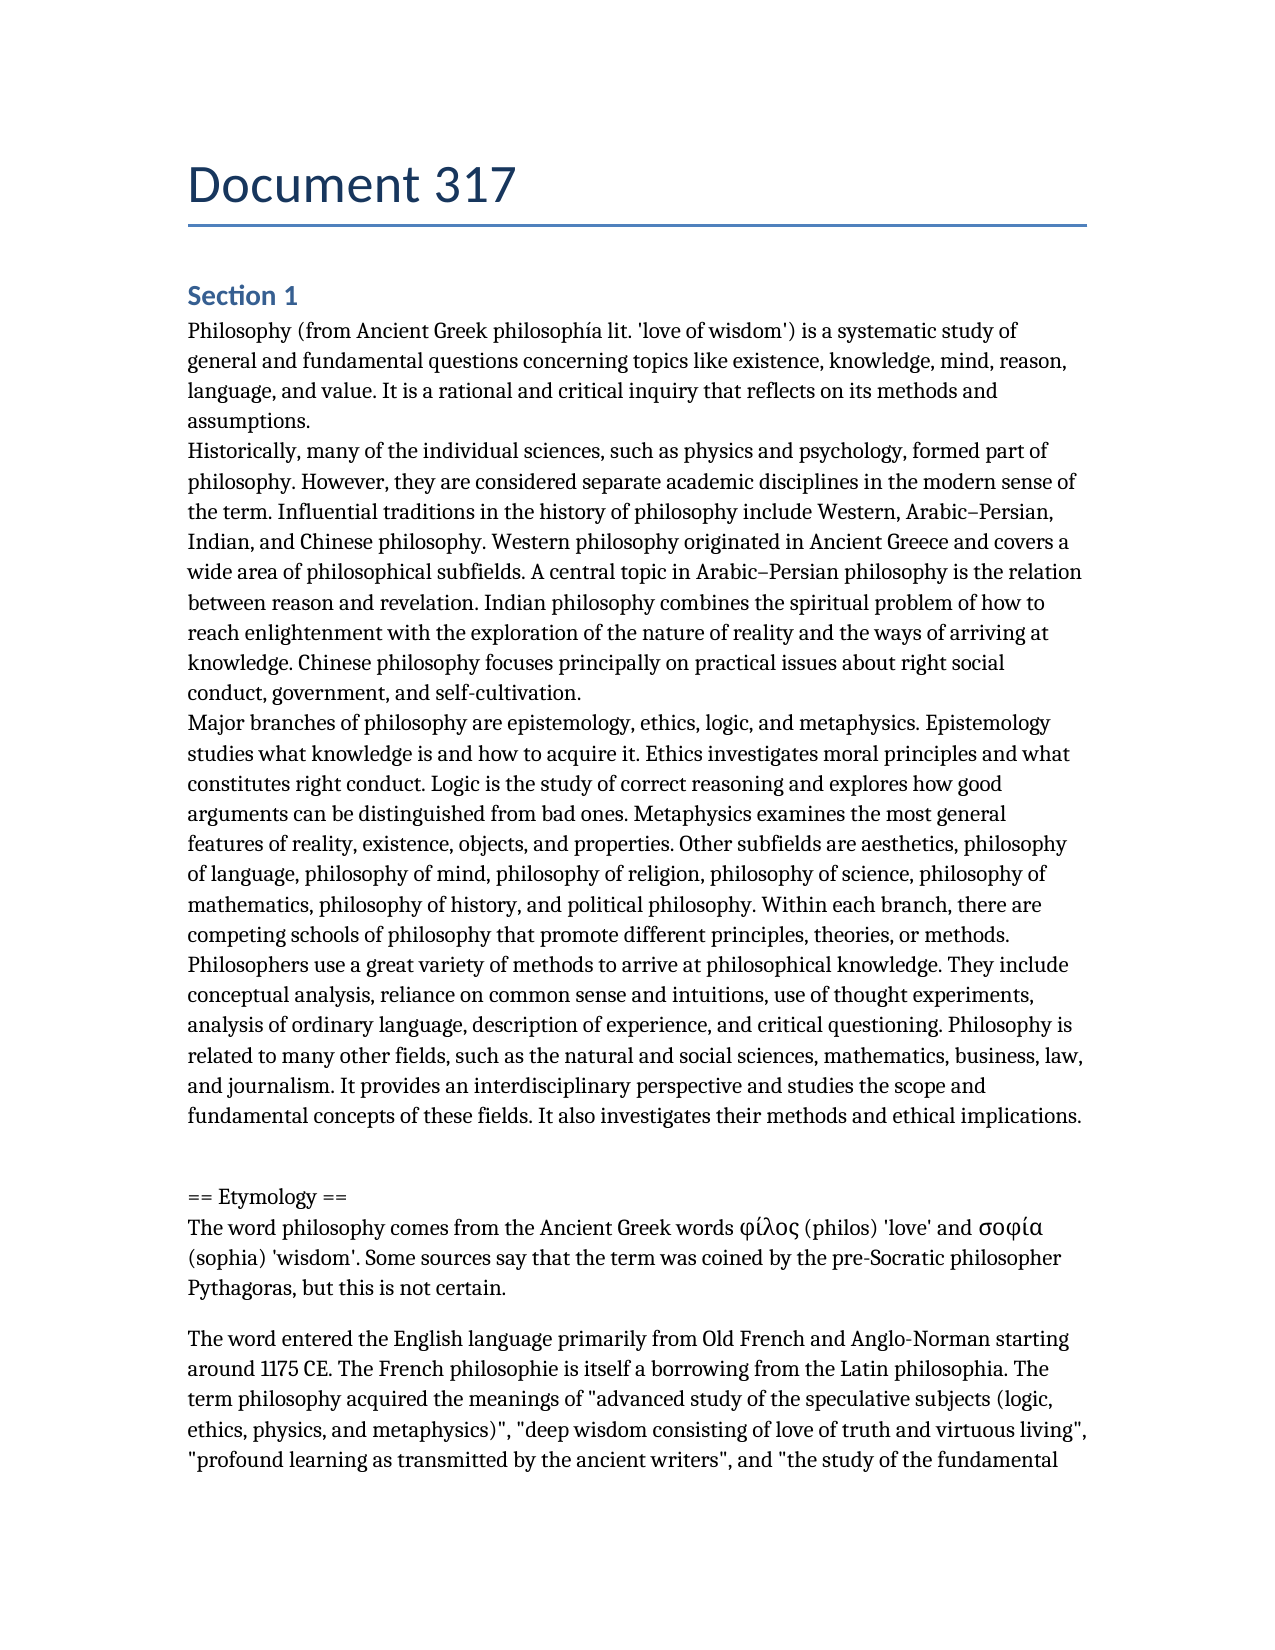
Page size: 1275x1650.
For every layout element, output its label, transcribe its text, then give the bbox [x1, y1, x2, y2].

subtitle Section 1 [187, 277, 1087, 312]
text == Etymology == The word philosophy comes from the Ancient Greek words φίλος (philos) 'love' and σοφία (sophia) 'wisdom'. Some sources say that the term was coined by the pre-Socratic philosopher Pythagoras, but this is not certain. [187, 1154, 1087, 1301]
title Document 317 [187, 150, 1087, 227]
text The word entered the English language primarily from Old French and Anglo-Norman starting around 1175 CE. The French philosophie is itself a borrowing from the Latin philosophia. The term philosophy acquired the meanings of "advanced study of the speculative subjects (logic, ethics, physics, and metaphysics)", "deep wisdom consisting of love of truth and virtuous living", "profound learning as transmitted by the ancient writers", and "the study of the fundamental [187, 1326, 1087, 1473]
text Philosophy (from Ancient Greek philosophía lit. 'love of wisdom') is a systematic study of general and fundamental questions concerning topics like existence, knowledge, mind, reason, language, and value. It is a rational and critical inquiry that reflects on its methods and assumptions. Historically, many of the individual sciences, such as physics and psychology, formed part of philosophy. However, they are considered separate academic disciplines in the modern sense of the term. Influential traditions in the history of philosophy include Western, Arabic–Persian, Indian, and Chinese philosophy. Western philosophy originated in Ancient Greece and covers a wide area of philosophical subfields. A central topic in Arabic–Persian philosophy is the relation between reason and revelation. Indian philosophy combines the spiritual problem of how to reach enlightenment with the exploration of the nature of reality and the ways of arriving at knowledge. Chinese philosophy focuses principally on practical issues about right social conduct, government, and self-cultivation. Major branches of philosophy are epistemology, ethics, logic, and metaphysics. Epistemology studies what knowledge is and how to acquire it. Ethics investigates moral principles and what constitutes right conduct. Logic is the study of correct reasoning and explores how good arguments can be distinguished from bad ones. Metaphysics examines the most general features of reality, existence, objects, and properties. Other subfields are aesthetics, philosophy of language, philosophy of mind, philosophy of religion, philosophy of science, philosophy of mathematics, philosophy of history, and political philosophy. Within each branch, there are competing schools of philosophy that promote different principles, theories, or methods. Philosophers use a great variety of methods to arrive at philosophical knowledge. They include conceptual analysis, reliance on common sense and intuitions, use of thought experiments, analysis of ordinary language, description of experience, and critical questioning. Philosophy is related to many other fields, such as the natural and social sciences, mathematics, business, law, and journalism. It provides an interdisciplinary perspective and studies the scope and fundamental concepts of these fields. It also investigates their methods and ethical implications. [187, 317, 1087, 1129]
